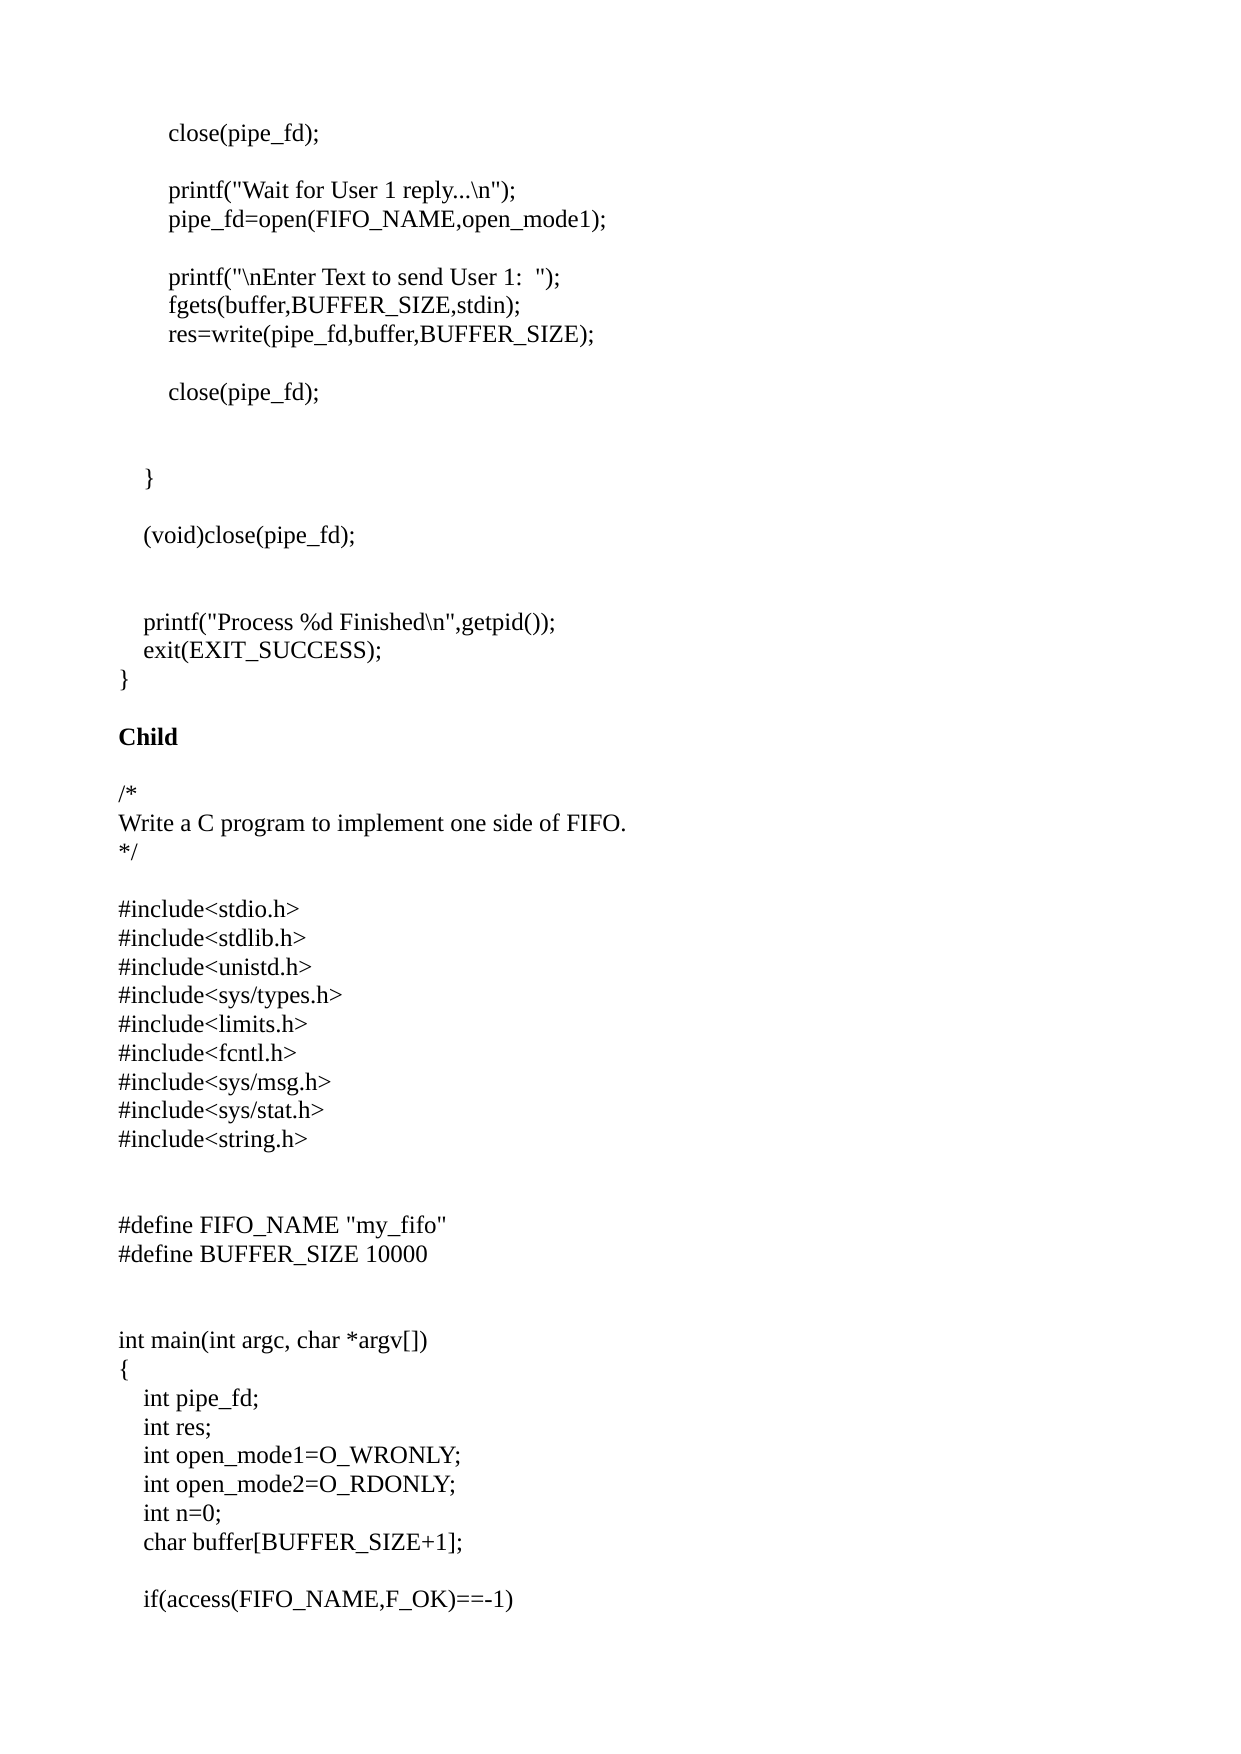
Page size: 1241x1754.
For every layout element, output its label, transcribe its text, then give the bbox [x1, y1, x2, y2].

text int open_mode1=O_WRONLY; [118, 1441, 1122, 1469]
text } [118, 664, 1122, 693]
text #include<stdlib.h> [118, 923, 1122, 952]
text */ [118, 837, 1122, 866]
text #include<string.h> [118, 1124, 1122, 1153]
text } [118, 463, 1122, 492]
text if(access(FIFO_NAME,F_OK)==-1) [118, 1584, 1122, 1613]
text pipe_fd=open(FIFO_NAME,open_mode1); [118, 204, 1122, 233]
text printf("\nEnter Text to send User 1: "); [118, 262, 1122, 291]
text #include<sys/stat.h> [118, 1096, 1122, 1124]
text exit(EXIT_SUCCESS); [118, 636, 1122, 664]
text #include<limits.h> [118, 1009, 1122, 1038]
text #include<unistd.h> [118, 952, 1122, 981]
text int res; [118, 1412, 1122, 1441]
text #define FIFO_NAME "my_fifo" [118, 1211, 1122, 1239]
text (void)close(pipe_fd); [118, 521, 1122, 549]
text { [118, 1354, 1122, 1383]
text char buffer[BUFFER_SIZE+1]; [118, 1527, 1122, 1556]
text #define BUFFER_SIZE 10000 [118, 1239, 1122, 1268]
text int main(int argc, char *argv[]) [118, 1326, 1122, 1354]
text Write a C program to implement one side of FIFO. [118, 808, 1122, 837]
text #include<sys/types.h> [118, 981, 1122, 1009]
text /* [118, 779, 1122, 808]
text int open_mode2=O_RDONLY; [118, 1469, 1122, 1498]
text int pipe_fd; [118, 1383, 1122, 1412]
text close(pipe_fd); [118, 377, 1122, 406]
text close(pipe_fd); [118, 118, 1122, 147]
text fgets(buffer,BUFFER_SIZE,stdin); [118, 291, 1122, 319]
text #include<stdio.h> [118, 894, 1122, 923]
text int n=0; [118, 1498, 1122, 1527]
text #include<fcntl.h> [118, 1038, 1122, 1067]
text printf("Wait for User 1 reply...\n"); [118, 176, 1122, 204]
text Child [118, 722, 1122, 751]
text res=write(pipe_fd,buffer,BUFFER_SIZE); [118, 319, 1122, 348]
text #include<sys/msg.h> [118, 1067, 1122, 1096]
text printf("Process %d Finished\n",getpid()); [118, 607, 1122, 636]
